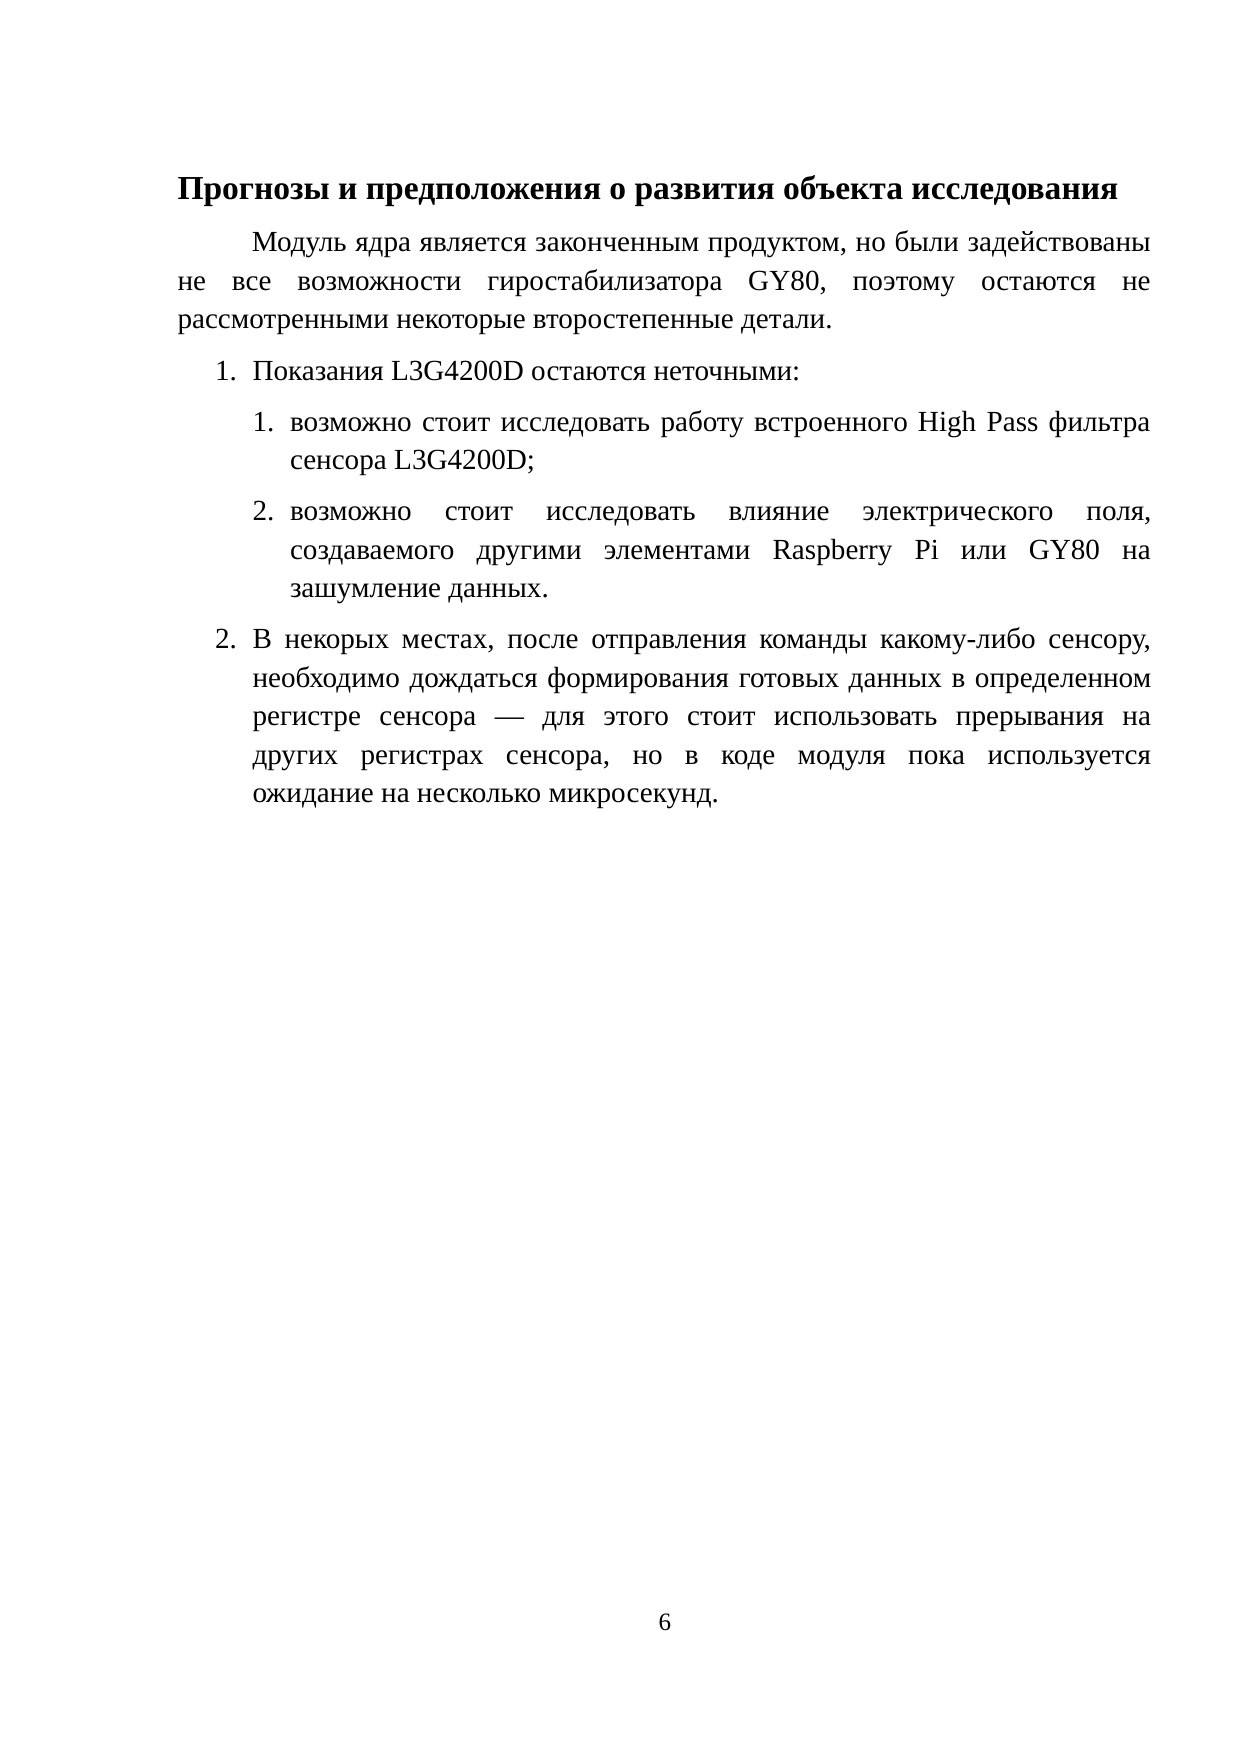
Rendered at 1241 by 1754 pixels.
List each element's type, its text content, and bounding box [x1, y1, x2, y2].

list Показания L3G4200D остаются неточными: [215, 353, 1152, 386]
list возможно стоит исследовать работу встроенного High Pass фильтра сенсора L3G4200D; [252, 404, 1152, 476]
table_header [177, 118, 406, 147]
list В некорых местах, после отправления команды какому-либо сенсору, необходимо дождаться формирования готовых данных в определенном регистре сенсора — для этого стоит использовать прерывания на других регистрах сенсора, но в коде модуля пока используется ожидание на несколько микросекунд. [215, 621, 1152, 809]
text Модуль ядра является законченным продуктом, но были задействованы не все возможности гиростабилизатора GY80, поэтому остаются не рассмотренными некоторые второстепенные детали. [177, 224, 1152, 335]
table_header [406, 118, 1121, 147]
list возможно стоит исследовать влияние электрического поля, создаваемого другими элементами Raspberry Pi или GY80 на зашумление данных. [252, 493, 1152, 604]
subtitle Прогнозы и предположения о развития объекта исследования [177, 168, 1152, 206]
